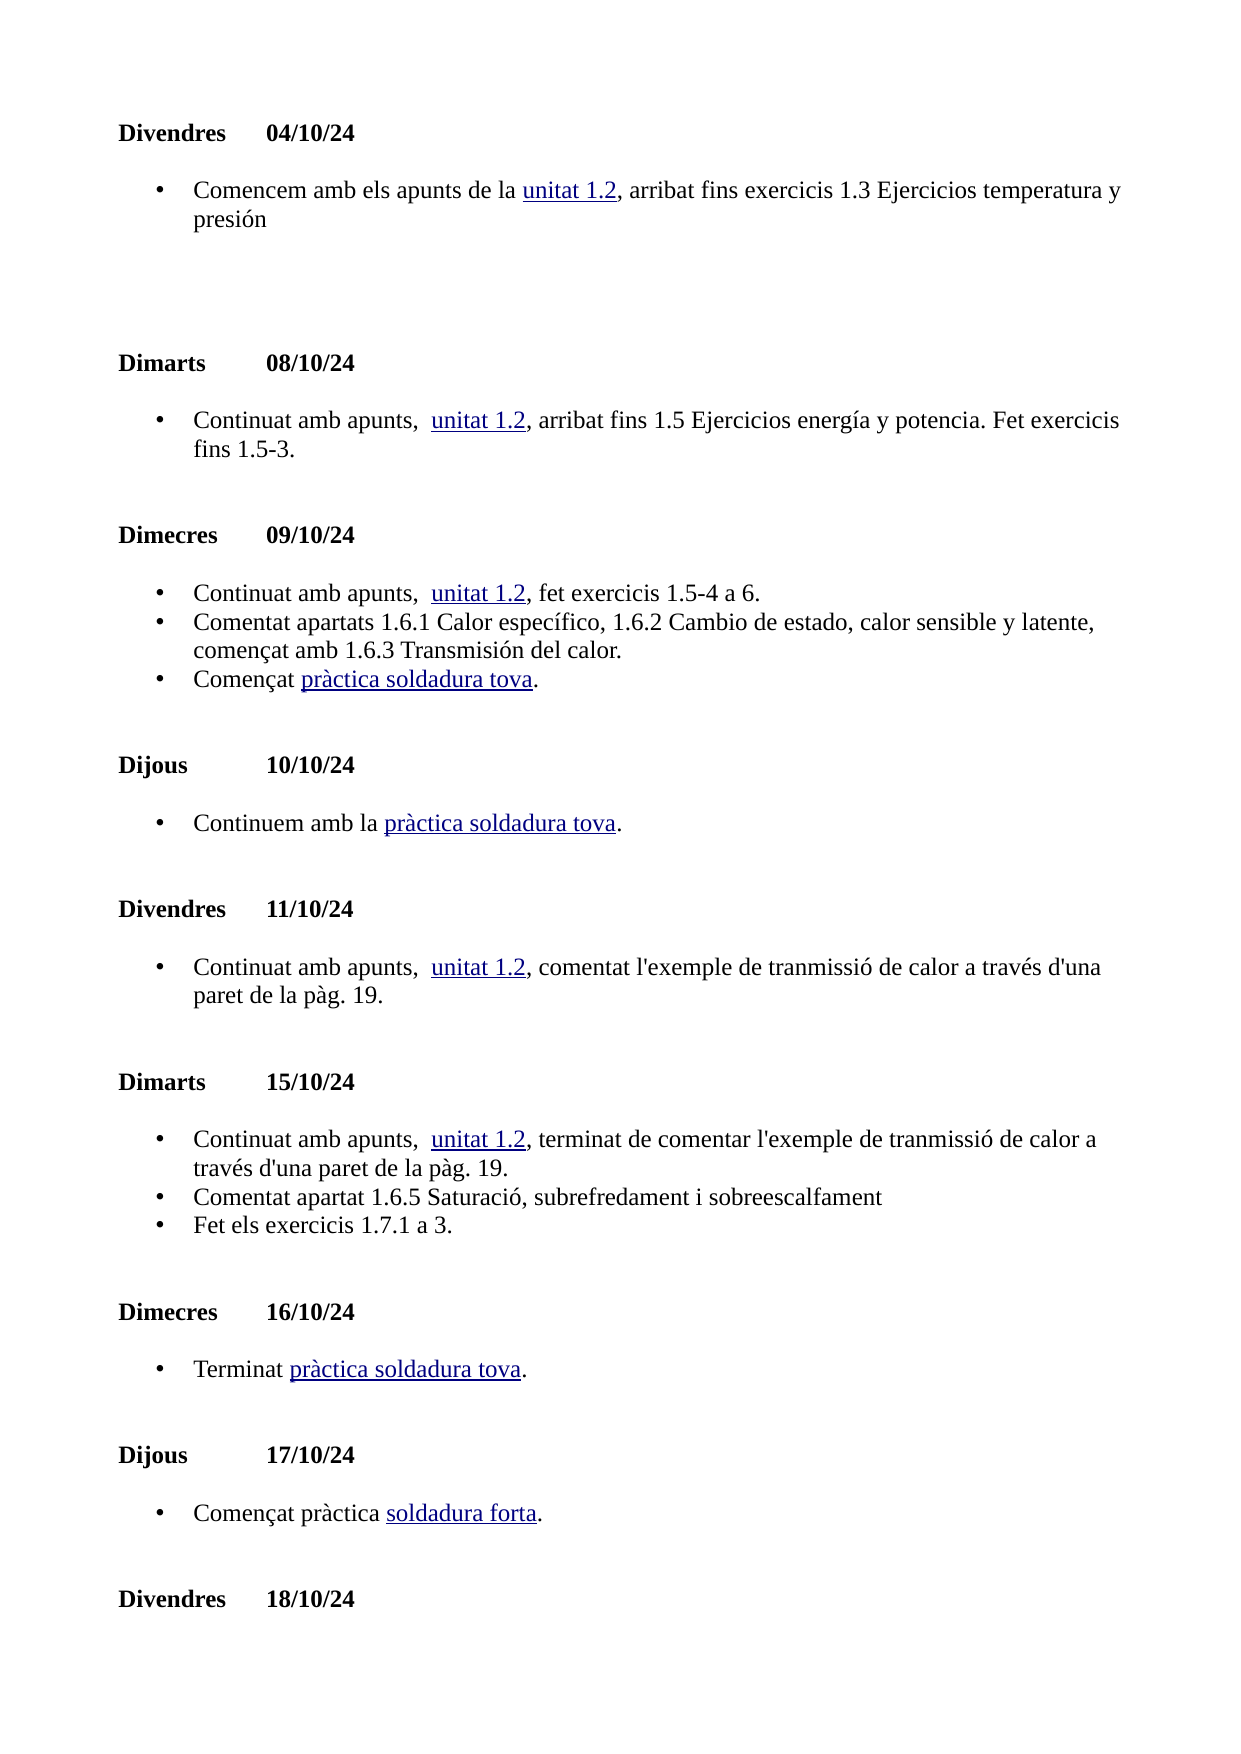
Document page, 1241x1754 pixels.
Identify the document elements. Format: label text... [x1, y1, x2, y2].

text Dijous 17/10/24 [118, 1441, 1122, 1469]
list Continuat amb apunts, unitat 1.2, terminat de comentar l'exemple de tranmissió de calor a través d'una paret de la pàg. 19. [156, 1124, 1122, 1182]
list Continuat amb apunts, unitat 1.2, comentat l'exemple de tranmissió de calor a través d'una paret de la pàg. 19. [156, 952, 1122, 1009]
list Començat pràctica soldadura tova. [156, 664, 1122, 693]
list Comentat apartat 1.6.5 Saturació, subrefredament i sobreescalfament [156, 1182, 1122, 1211]
list Terminat pràctica soldadura tova. [156, 1354, 1122, 1383]
list Continuem amb la pràctica soldadura tova. [156, 808, 1122, 837]
text Dimarts 08/10/24 [118, 348, 1122, 377]
text Dimecres 16/10/24 [118, 1297, 1122, 1326]
list Fet els exercicis 1.7.1 a 3. [156, 1211, 1122, 1239]
text Dimecres 09/10/24 [118, 521, 1122, 549]
list Comentat apartats 1.6.1 Calor específico, 1.6.2 Cambio de estado, calor sensible y latente, començat amb 1.6.3 Transmisión del calor. [156, 607, 1122, 664]
text Dijous 10/10/24 [118, 751, 1122, 779]
list Comencem amb els apunts de la unitat 1.2, arribat fins exercicis 1.3 Ejercicios temperatura y presión [156, 176, 1122, 233]
text Divendres 11/10/24 [118, 894, 1122, 923]
text Divendres 18/10/24 [118, 1584, 1122, 1613]
list Continuat amb apunts, unitat 1.2, arribat fins 1.5 Ejercicios energía y potencia. Fet exercicis fins 1.5-3. [156, 406, 1122, 463]
text Divendres 04/10/24 [118, 118, 1122, 147]
text Dimarts 15/10/24 [118, 1067, 1122, 1096]
list Continuat amb apunts, unitat 1.2, fet exercicis 1.5-4 a 6. [156, 578, 1122, 607]
list Començat pràctica soldadura forta. [156, 1498, 1122, 1527]
